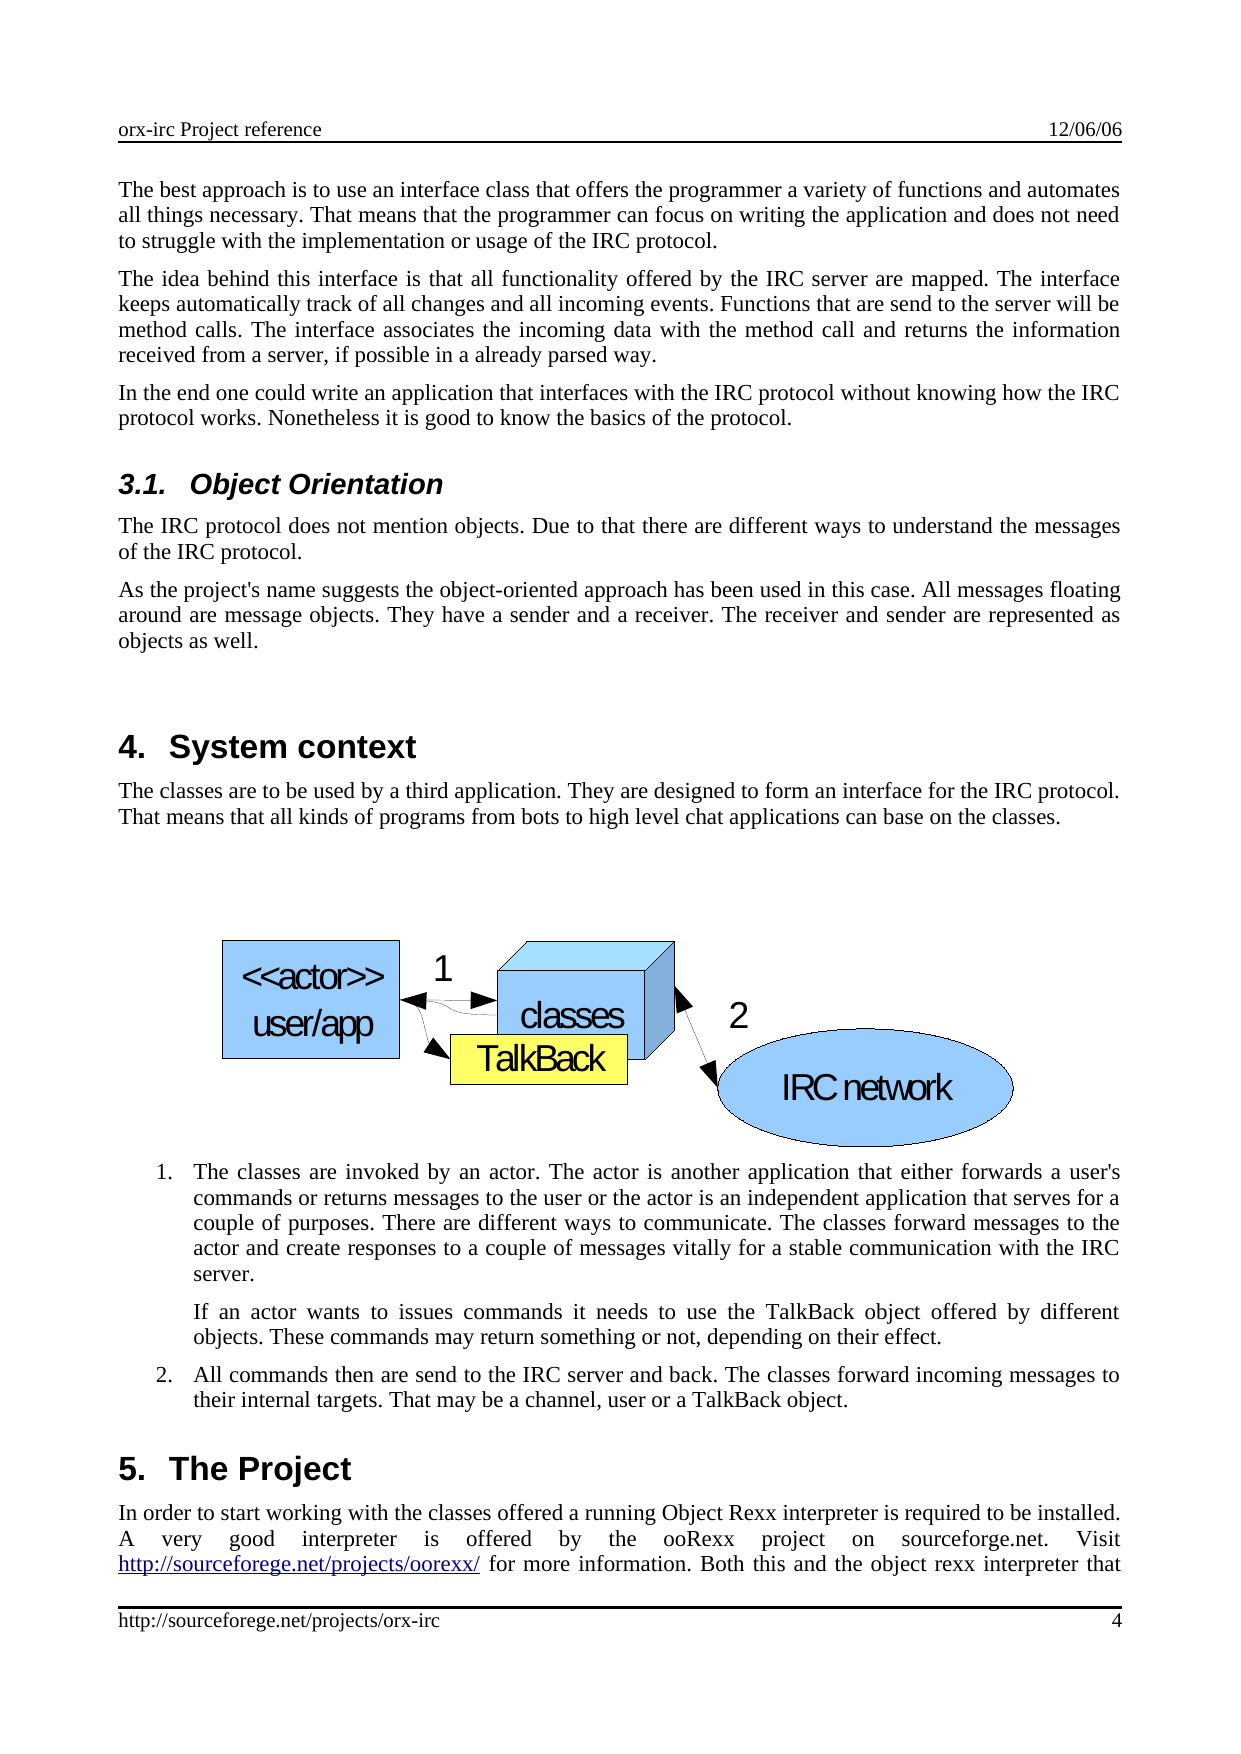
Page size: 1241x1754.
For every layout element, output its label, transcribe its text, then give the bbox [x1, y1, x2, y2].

text The best approach is to use an interface class that offers the programmer a variety of functions and automates all things necessary. That means that the programmer can focus on writing the application and does not need to struggle with the implementation or usage of the IRC protocol. [118, 177, 1122, 253]
text The idea behind this interface is that all functionality offered by the IRC server are mapped. The interface keeps automatically track of all changes and all incoming events. Functions that are send to the server will be method calls. The interface associates the incoming data with the method call and returns the information received from a server, if possible in a already parsed way. [118, 266, 1122, 367]
text In the end one could write an application that interfaces with the IRC protocol without knowing how the IRC protocol works. Nonetheless it is good to know the basics of the protocol. [118, 380, 1122, 431]
subtitle Object Orientation [118, 468, 1122, 501]
text In order to start working with the classes offered a running Object Rexx interpreter is required to be installed. A very good interpreter is offered by the ooRexx project on sourceforge.net. Visit http://sourceforege.net/projects/oorexx/ for more information. Both this and the object rexx interpreter that [118, 1500, 1122, 1577]
list The classes are invoked by an actor. The actor is another application that either forwards a user's commands or returns messages to the user or the actor is an independent application that serves for a couple of purposes. There are different ways to communicate. The classes forward messages to the actor and create responses to a couple of messages vitally for a stable communication with the IRC server. [156, 880, 1122, 1286]
text The IRC protocol does not mention objects. Due to that there are different ways to understand the messages of the IRC protocol. [118, 513, 1122, 564]
subtitle System context [118, 728, 1122, 766]
text As the project's name suggests the object-oriented approach has been used in this case. All messages floating around are message objects. They have a sender and a receiver. The receiver and sender are represented as objects as well. [118, 577, 1122, 653]
list If an actor wants to issues commands it needs to use the TalkBack object offered by different objects. These commands may return something or not, depending on their effect. [156, 1299, 1122, 1349]
text The classes are to be used by a third application. They are designed to form an interface for the IRC protocol. That means that all kinds of programs from bots to high level chat applications can base on the classes. [118, 778, 1122, 829]
list All commands then are send to the IRC server and back. The classes forward incoming messages to their internal targets. That may be a channel, user or a TalkBack object. [156, 1362, 1122, 1413]
subtitle The Project [118, 1450, 1122, 1488]
